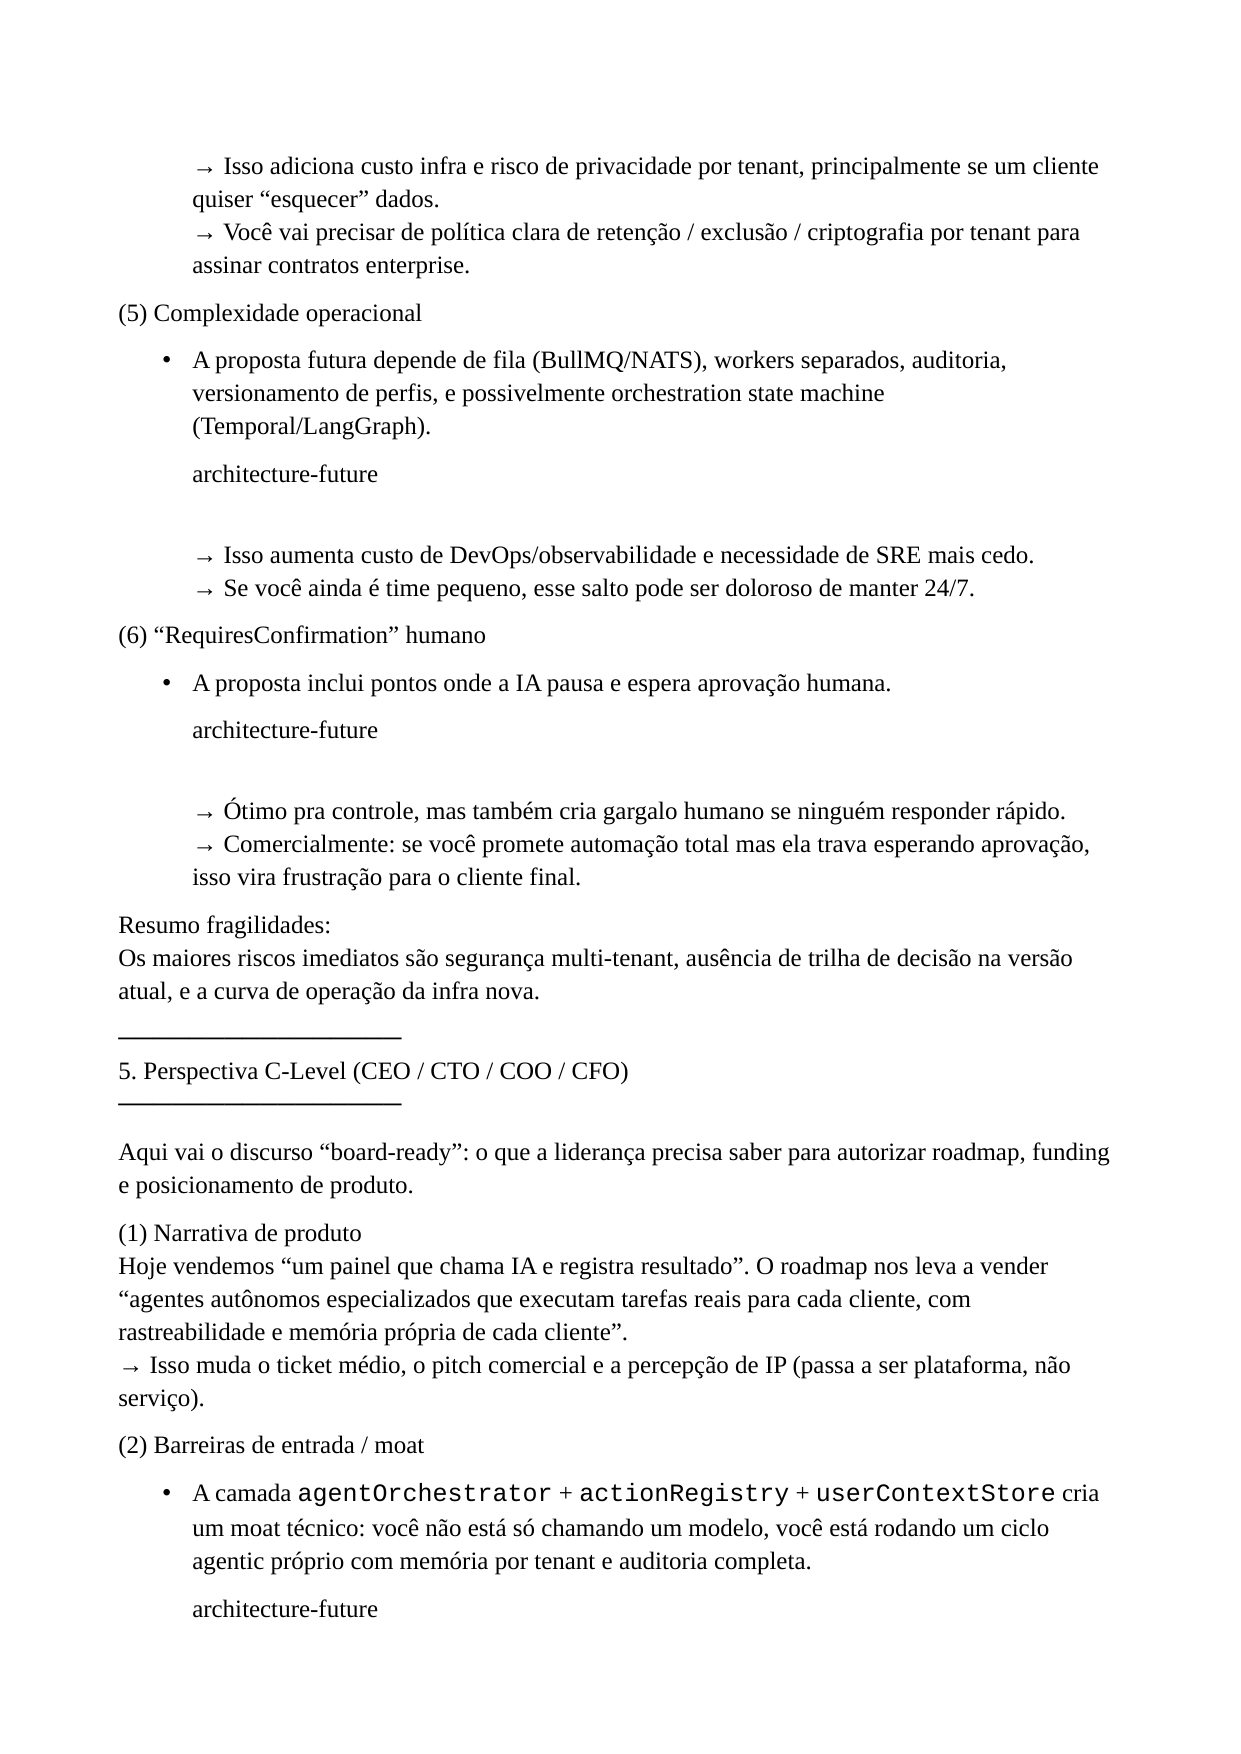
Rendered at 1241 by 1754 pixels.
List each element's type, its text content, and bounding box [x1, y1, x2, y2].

text (5) Complexidade operacional [118, 298, 1122, 327]
text ──────────────── 5. Perspectiva C-Level (CEO / CTO / COO / CFO) ──────────────── [118, 1023, 1122, 1118]
list architecture-future [162, 716, 1122, 744]
text (2) Barreiras de entrada / moat [118, 1430, 1122, 1459]
list architecture-future [162, 459, 1122, 488]
text (1) Narrativa de produto Hoje vendemos “um painel que chama IA e registra resultado”. O roadmap nos leva a vender “agentes autônomos especializados que executam tarefas reais para cada cliente, com rastreabilidade e memória própria de cada cliente”. → Isso muda o ticket médio, o pitch comercial e a percepção de IP (passa a ser plataforma, não serviço). [118, 1218, 1122, 1412]
list A proposta futura depende de fila (BullMQ/NATS), workers separados, auditoria, versionamento de perfis, e possivelmente orchestration state machine (Temporal/LangGraph). [162, 345, 1122, 440]
list → Isso aumenta custo de DevOps/observabilidade e necessidade de SRE mais cedo. → Se você ainda é time pequeno, esse salto pode ser doloroso de manter 24/7. [162, 507, 1122, 601]
list → Isso adiciona custo infra e risco de privacidade por tenant, principalmente se um cliente quiser “esquecer” dados. → Você vai precisar de política clara de retenção / exclusão / criptografia por tenant para assinar contratos enterprise. [162, 118, 1122, 279]
list → Ótimo pra controle, mas também cria gargalo humano se ninguém responder rápido. → Comercialmente: se você promete automação total mas ela trava esperando aprovação, isso vira frustração para o cliente final. [162, 763, 1122, 891]
list A proposta inclui pontos onde a IA pausa e espera aprovação humana. [162, 668, 1122, 697]
list A camada agentOrchestrator + actionRegistry + userContextStore cria um moat técnico: você não está só chamando um modelo, você está rodando um ciclo agentic próprio com memória por tenant e auditoria completa. [162, 1478, 1122, 1575]
list architecture-future [162, 1594, 1122, 1622]
text (6) “RequiresConfirmation” humano [118, 620, 1122, 649]
text Resumo fragilidades: Os maiores riscos imediatos são segurança multi-tenant, ausência de trilha de decisão na versão atual, e a curva de operação da infra nova. [118, 910, 1122, 1004]
text Aqui vai o discurso “board-ready”: o que a liderança precisa saber para autorizar roadmap, funding e posicionamento de produto. [118, 1137, 1122, 1199]
